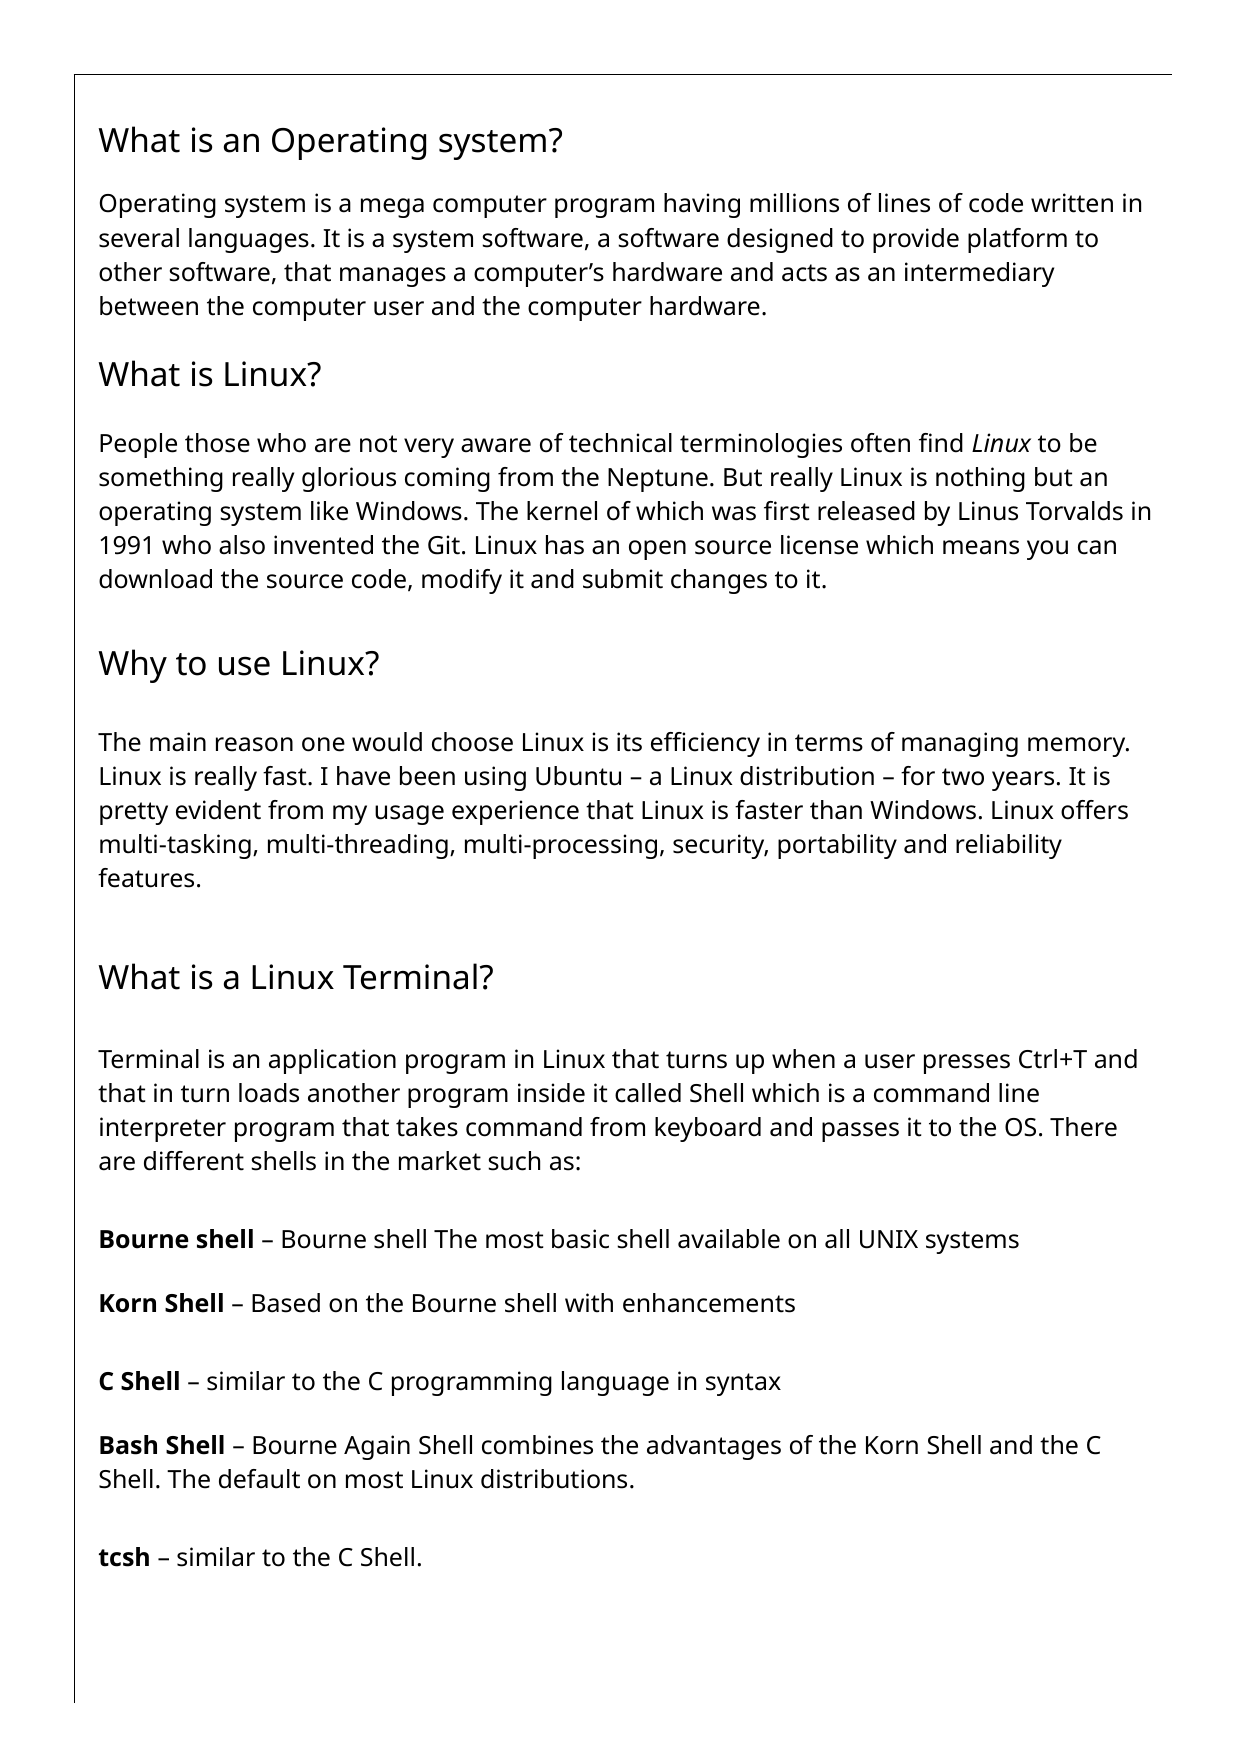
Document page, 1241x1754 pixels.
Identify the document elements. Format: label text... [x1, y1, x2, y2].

text People those who are not very aware of technical terminologies often find Linux to be something really glorious coming from the Neptune. But really Linux is nothing but an operating system like Windows. The kernel of which was first released by Linus Torvalds in 1991 who also invented the Git. Linux has an open source license which means you can download the source code, modify it and submit changes to it. [98, 425, 1160, 596]
text The main reason one would choose Linux is its efficiency in terms of managing memory. Linux is really fast. I have been using Ubuntu – a Linux distribution – for two years. It is pretty evident from my usage experience that Linux is faster than Windows. Linux offers multi-tasking, multi-threading, multi-processing, security, portability and reliability features. [98, 724, 1160, 894]
text tcsh – similar to the C Shell. [98, 1540, 1160, 1574]
text Operating system is a mega computer program having millions of lines of code written in several languages. It is a system software, a software designed to provide platform to other software, that manages a computer’s hardware and acts as an intermediary between the computer user and the computer hardware. [98, 186, 1160, 322]
subtitle Why to use Linux? [98, 639, 1160, 685]
text Bourne shell – Bourne shell The most basic shell available on all UNIX systems [98, 1222, 1160, 1256]
text Bash Shell – Bourne Again Shell combines the advantages of the Korn Shell and the C Shell. The default on most Linux distributions. [98, 1428, 1160, 1496]
subtitle What is a Linux Terminal? [98, 954, 1160, 999]
subtitle What is an Operating system? [98, 116, 1160, 162]
text Korn Shell – Based on the Bourne shell with enhancements [98, 1286, 1160, 1319]
text C Shell – similar to the C programming language in syntax [98, 1364, 1160, 1398]
text Terminal is an application program in Linux that turns up when a user presses Ctrl+T and that in turn loads another program inside it called Shell which is a command line interpreter program that takes command from keyboard and passes it to the OS. There are different shells in the market such as: [98, 1041, 1160, 1177]
subtitle What is Linux? [98, 351, 1160, 397]
